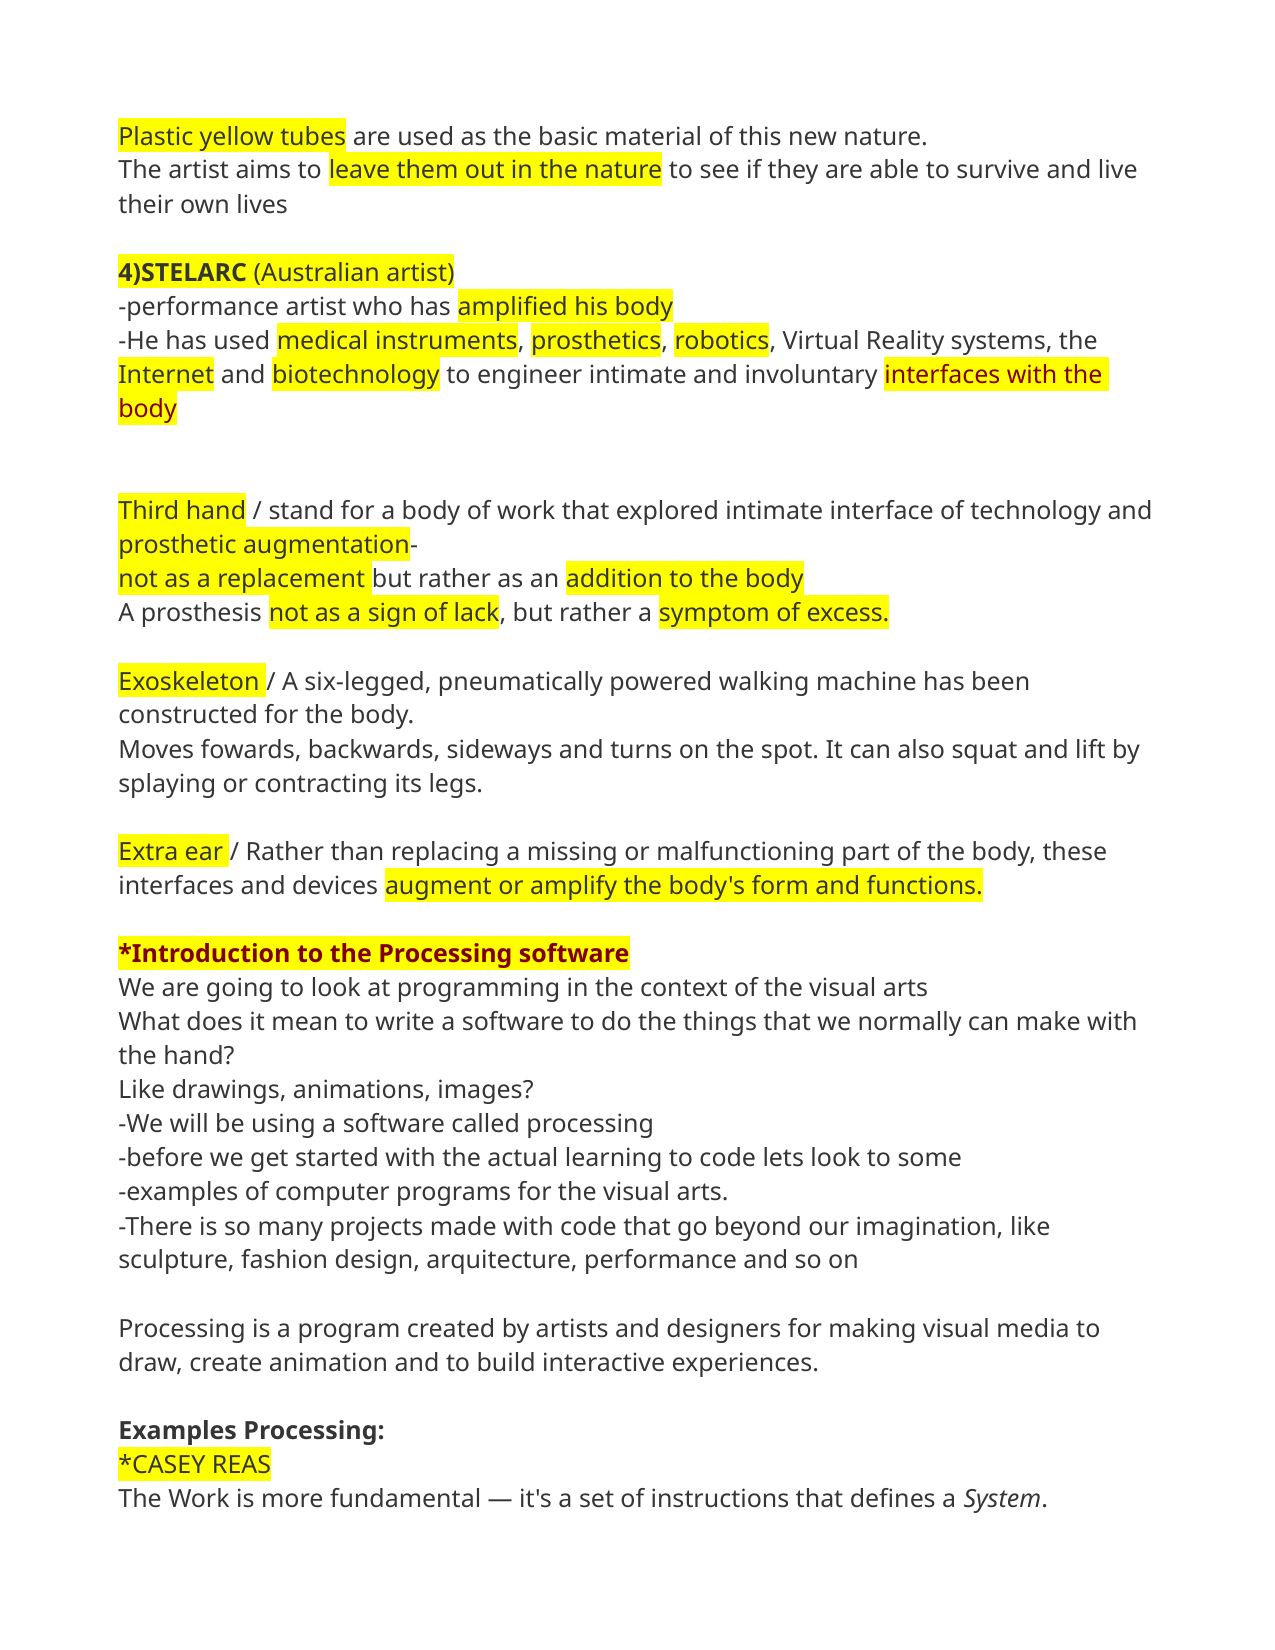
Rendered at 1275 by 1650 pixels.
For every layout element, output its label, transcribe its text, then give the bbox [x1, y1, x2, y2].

text A prosthesis not as a sign of lack, but rather a symptom of excess. [118, 595, 1157, 629]
text What does it mean to write a software to do the things that we normally can make with the hand? [118, 1004, 1157, 1072]
text We are going to look at programming in the context of the visual arts [118, 970, 1157, 1004]
text *Introduction to the Processing software [118, 936, 1157, 970]
text -He has used medical instruments, prosthetics, robotics, Virtual Reality systems, the Internet and biotechnology to engineer intimate and involuntary interfaces with the body [118, 322, 1157, 425]
text -performance artist who has amplified his body [118, 288, 1157, 322]
text Extra ear / Rather than replacing a missing or malfunctioning part of the body, these interfaces and devices augment or amplify the body's form and functions. [118, 833, 1157, 902]
text -We will be using a software called processing [118, 1106, 1157, 1140]
text *CASEY REAS [118, 1447, 1157, 1481]
text The artist aims to leave them out in the nature to see if they are able to survive and live their own lives [118, 152, 1157, 220]
text Plastic yellow tubes are used as the basic material of this new nature. [118, 118, 1157, 152]
text The Work is more fundamental — it's a set of instructions that defines a System. [118, 1481, 1157, 1515]
text not as a replacement but rather as an addition to the body [118, 561, 1157, 595]
text Processing is a program created by artists and designers for making visual media to draw, create animation and to build interactive experiences. [118, 1310, 1157, 1378]
text Examples Processing: [118, 1412, 1157, 1447]
text Third hand / stand for a body of work that explored intimate interface of technology and prosthetic augmentation- [118, 493, 1157, 561]
text 4)STELARC (Australian artist) [118, 254, 1157, 288]
text Moves fowards, backwards, sideways and turns on the spot. It can also squat and lift by splaying or contracting its legs. [118, 731, 1157, 799]
text -before we get started with the actual learning to code lets look to some [118, 1140, 1157, 1174]
text Exoskeleton / A six-legged, pneumatically powered walking machine has been constructed for the body. [118, 663, 1157, 731]
text -examples of computer programs for the visual arts. [118, 1174, 1157, 1208]
text Like drawings, animations, images? [118, 1072, 1157, 1106]
text -There is so many projects made with code that go beyond our imagination, like sculpture, fashion design, arquitecture, performance and so on [118, 1208, 1157, 1276]
